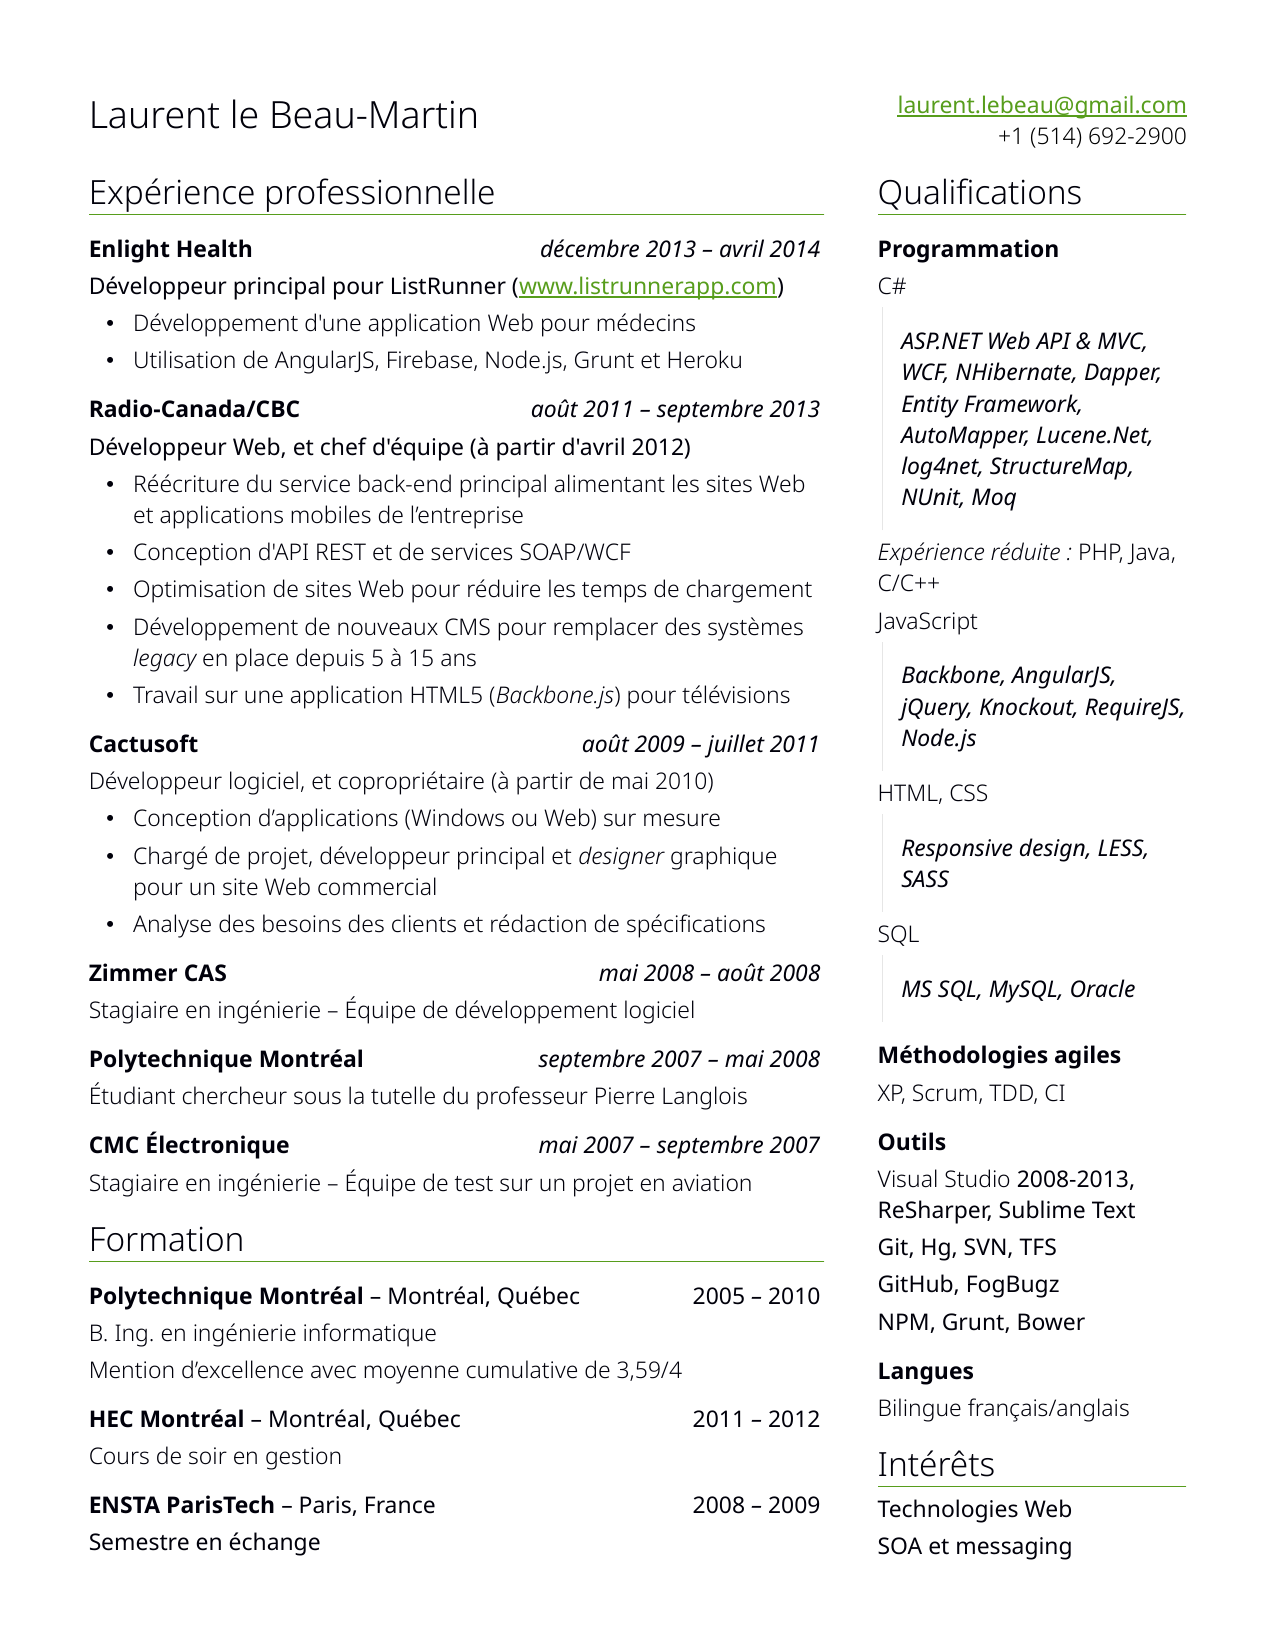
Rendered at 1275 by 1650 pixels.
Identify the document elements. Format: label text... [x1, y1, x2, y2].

list Conception d’applications (Windows ou Web) sur mesure [106, 802, 824, 834]
subtitle Qualifications [877, 169, 1186, 215]
subtitle HEC Montréal – Montréal, Québec 2011 – 2012 [88, 1403, 824, 1434]
text SOA et messaging [877, 1530, 1186, 1562]
text Étudiant chercheur sous la tutelle du professeur Pierre Langlois [88, 1080, 824, 1112]
list Conception d'API REST et de services SOAP/WCF [106, 536, 824, 567]
subtitle Formation [88, 1215, 824, 1262]
text B. Ing. en ingénierie informatique [88, 1317, 824, 1348]
text Développeur logiciel, et copropriétaire (à partir de mai 2010) [88, 765, 824, 796]
list Utilisation de AngularJS, Firebase, Node.js, Grunt et Heroku [106, 344, 824, 376]
subtitle Programmation [877, 233, 1186, 264]
table_header [820, 89, 879, 151]
list Optimisation de sites Web pour réduire les temps de chargement [106, 573, 824, 605]
text Stagiaire en ingénierie – Équipe de développement logiciel [88, 994, 824, 1025]
subtitle CMC Électronique mai 2007 – septembre 2007 [88, 1129, 824, 1161]
table_header laurent.lebeau@gmail.com +1 (514) 692-2900 [879, 89, 1187, 151]
list Développement de nouveaux CMS pour remplacer des systèmes legacy en place depuis 5 à 15 ans [106, 611, 824, 673]
text Visual Studio 2008-2013, ReSharper, Sublime Text [877, 1163, 1186, 1225]
text Expérience réduite : PHP, Java, C/C++ [877, 536, 1186, 599]
text Backbone, AngularJS, jQuery, Knockout, RequireJS, Node.js [883, 642, 1204, 771]
text MS SQL, MySQL, Oracle [883, 955, 1204, 1022]
text Cours de soir en gestion [88, 1440, 824, 1471]
subtitle Outils [877, 1126, 1186, 1157]
subtitle Polytechnique Montréal septembre 2007 – mai 2008 [88, 1043, 824, 1074]
text Développeur principal pour ListRunner (www.listrunnerapp.com) [88, 270, 824, 301]
subtitle Zimmer CAS mai 2008 – août 2008 [88, 957, 824, 988]
list Développement d'une application Web pour médecins [106, 307, 824, 338]
subtitle ENSTA ParisTech – Paris, France 2008 – 2009 [88, 1489, 824, 1520]
subtitle Intérêts [877, 1441, 1186, 1487]
text GitHub, FogBugz [877, 1268, 1186, 1300]
text Mention d’excellence avec moyenne cumulative de 3,59/4 [88, 1354, 824, 1385]
subtitle Radio-Canada/CBC août 2011 – septembre 2013 [88, 393, 824, 425]
text ASP.NET Web API & MVC, WCF, NHibernate, Dapper, Entity Framework, AutoMapper, Lucene.Net, log4net, StructureMap, NUnit, Moq [883, 307, 1204, 530]
text C# [877, 270, 1186, 301]
list Réécriture du service back-end principal alimentant les sites Web et applications mobiles de l’entreprise [106, 468, 824, 530]
subtitle Langues [877, 1354, 1186, 1386]
text SQL [877, 918, 1186, 949]
text Technologies Web [877, 1493, 1186, 1524]
text Stagiaire en ingénierie – Équipe de test sur un projet en aviation [88, 1166, 824, 1198]
text HTML, CSS [877, 777, 1186, 808]
text JavaScript [877, 604, 1186, 636]
table_header Laurent le Beau-Martin [89, 89, 819, 151]
subtitle Polytechnique Montréal – Montréal, Québec 2005 – 2010 [88, 1279, 824, 1311]
text NPM, Grunt, Bower [877, 1306, 1186, 1337]
subtitle Expérience professionnelle [88, 169, 824, 215]
subtitle Enlight Health décembre 2013 – avril 2014 [88, 233, 824, 264]
list Analyse des besoins des clients et rédaction de spécifications [106, 908, 824, 939]
list Travail sur une application HTML5 (Backbone.js) pour télévisions [106, 679, 824, 710]
text Git, Hg, SVN, TFS [877, 1231, 1186, 1262]
text Développeur Web, et chef d'équipe (à partir d'avril 2012) [88, 431, 824, 462]
text Bilingue français/anglais [877, 1392, 1186, 1423]
text Responsive design, LESS, SASS [883, 814, 1204, 912]
text XP, Scrum, TDD, CI [877, 1077, 1186, 1108]
text Semestre en échange [88, 1526, 824, 1557]
subtitle Méthodologies agiles [877, 1039, 1186, 1071]
subtitle Cactusoft août 2009 – juillet 2011 [88, 728, 824, 759]
list Chargé de projet, développeur principal et designer graphique pour un site Web commercial [106, 839, 824, 902]
